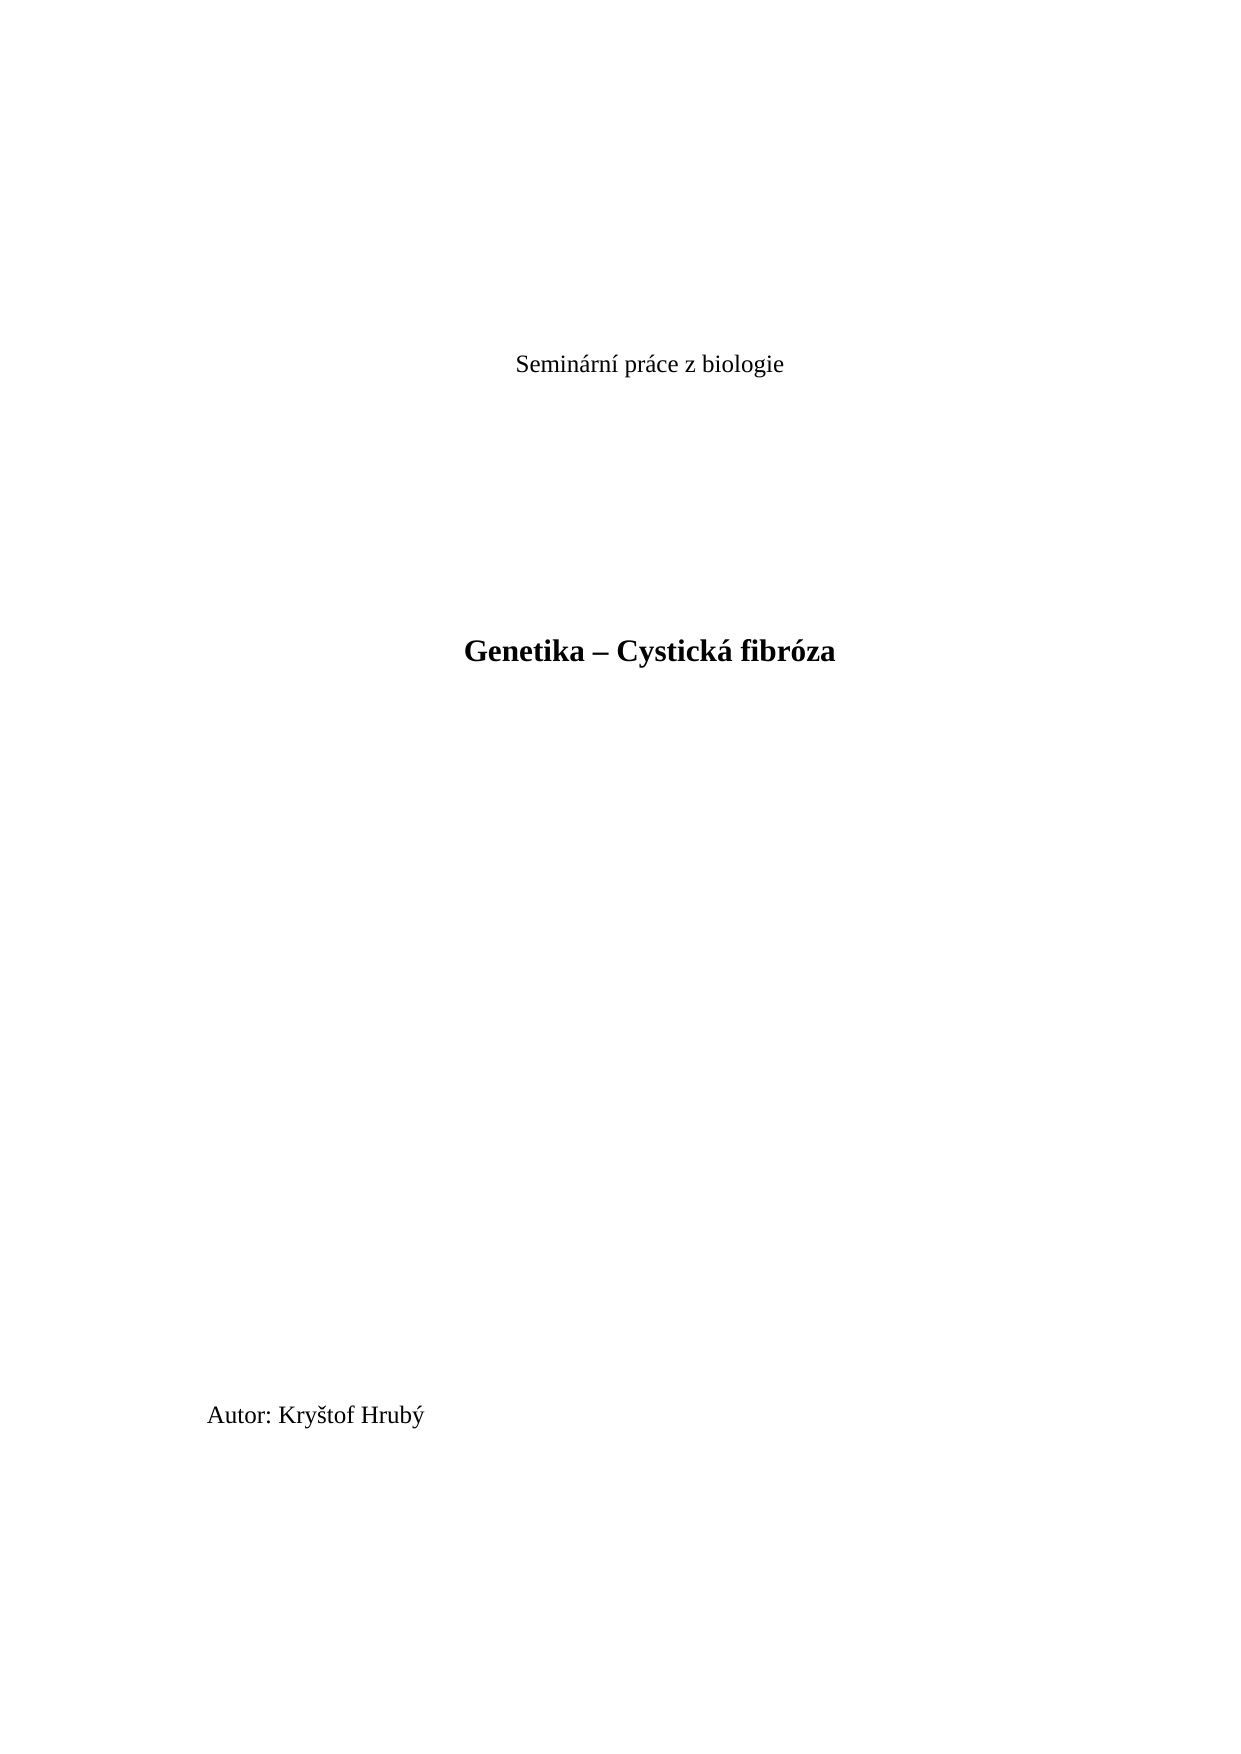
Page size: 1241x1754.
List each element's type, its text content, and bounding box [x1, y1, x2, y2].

title Genetika – Cystická fibróza [207, 633, 1093, 668]
text Autor: Kryštof Hrubý [207, 1400, 1093, 1428]
text Seminární práce z biologie [207, 349, 1093, 378]
